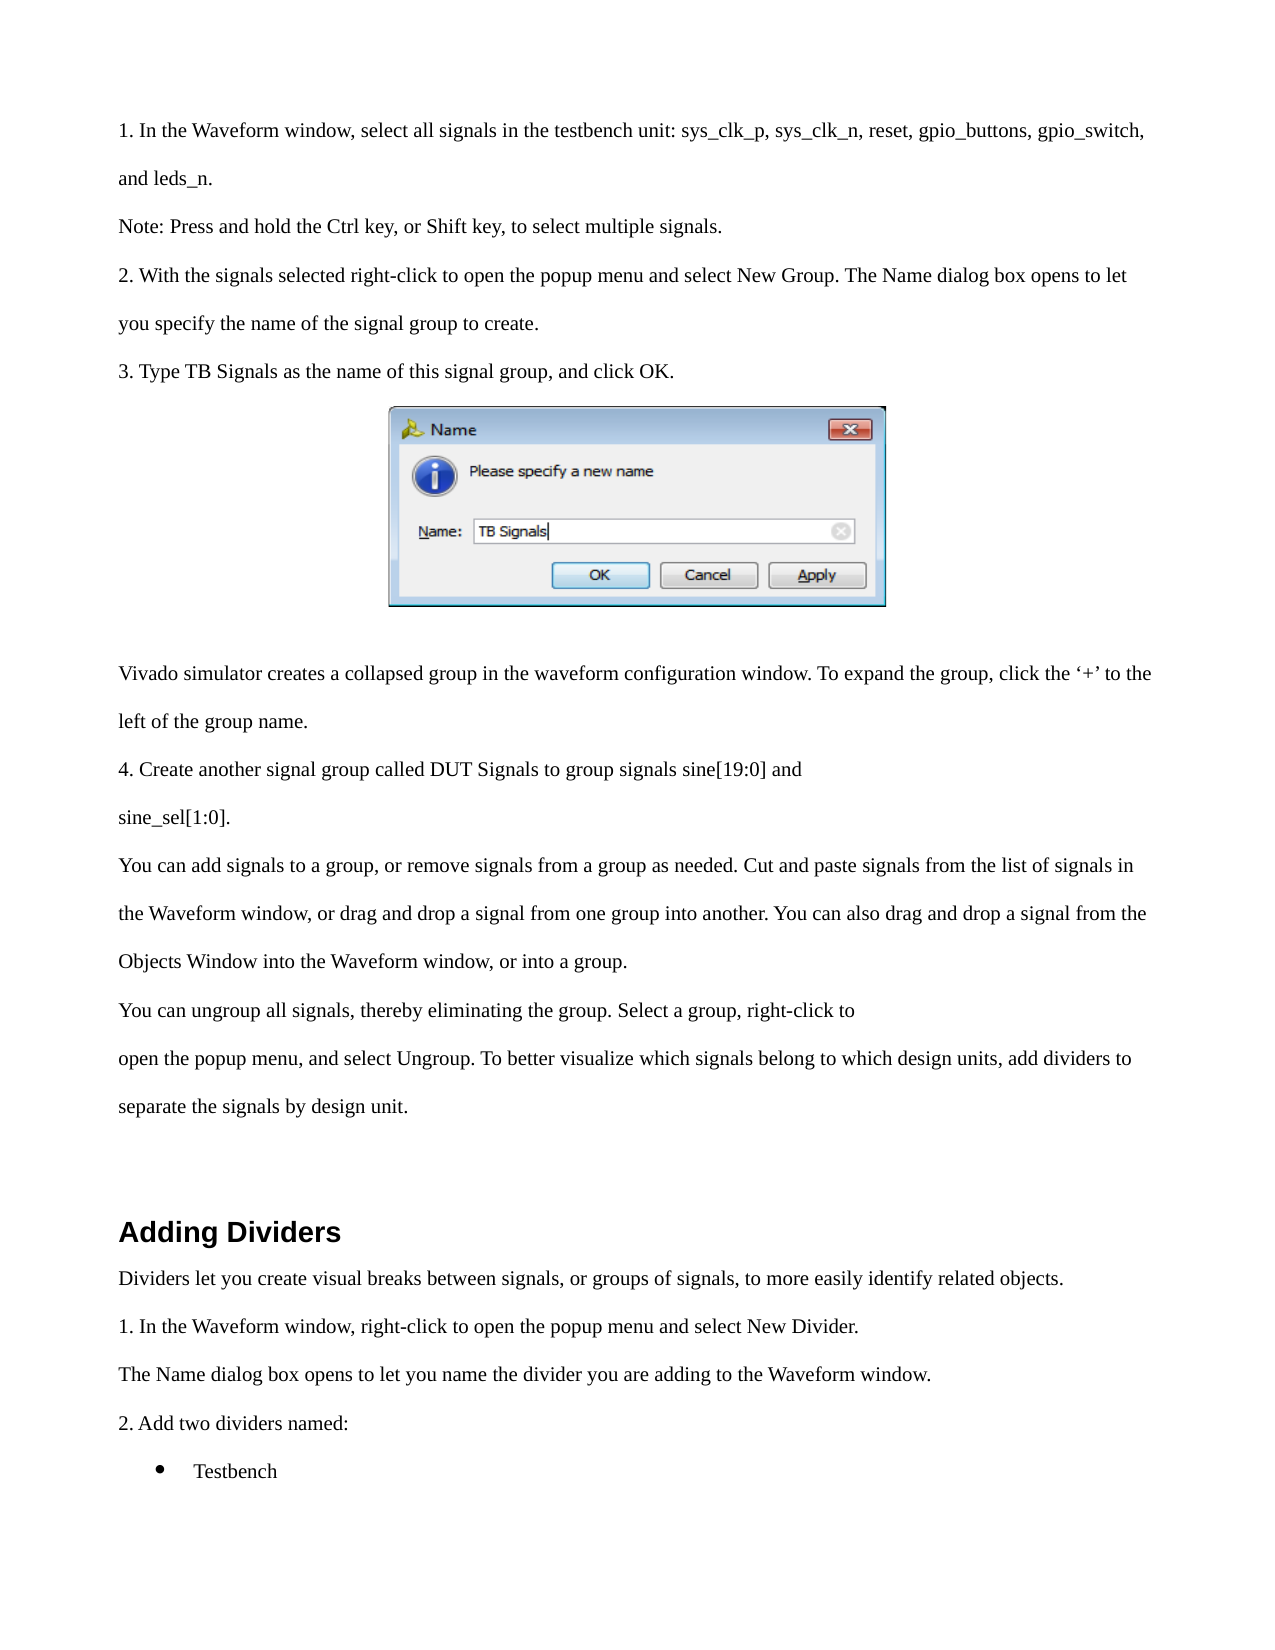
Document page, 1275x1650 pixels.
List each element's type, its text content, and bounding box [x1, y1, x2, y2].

text 2. Add two dividers named: [118, 1410, 1157, 1434]
text 1. In the Waveform window, right-click to open the popup menu and select New Divider. [118, 1314, 1157, 1338]
text sine_sel[1:0]. [118, 805, 1157, 829]
text 4. Create another signal group called DUT Signals to group signals sine[19:0] and [118, 757, 1157, 781]
text open the popup menu, and select Ungroup. To better visualize which signals belong to which design units, add dividers to separate the signals by design unit. [118, 1046, 1157, 1118]
text Note: Press and hold the Ctrl key, or Shift key, to select multiple signals. [118, 214, 1157, 238]
text The Name dialog box opens to let you name the divider you are adding to the Waveform window. [118, 1362, 1157, 1386]
subtitle Adding Dividers [118, 1215, 1157, 1248]
text 3. Type TB Signals as the name of this signal group, and click OK. [118, 359, 1157, 383]
text 1. In the Waveform window, select all signals in the testbench unit: sys_clk_p, sys_clk_n, reset, gpio_buttons, gpio_switch, and leds_n. [118, 118, 1157, 190]
text You can ungroup all signals, thereby eliminating the group. Select a group, right-click to [118, 997, 1157, 1022]
text 2. With the signals selected right-click to open the popup menu and select New Group. The Name dialog box opens to let you specify the name of the signal group to create. [118, 262, 1157, 335]
text Vivado simulator creates a collapsed group in the waveform configuration window. To expand the group, click the ‘+’ to the left of the group name. [118, 661, 1157, 733]
text Dividers let you create visual breaks between signals, or groups of signals, to more easily identify related objects. [118, 1266, 1157, 1290]
list Testbench [156, 1458, 1157, 1483]
text You can add signals to a group, or remove signals from a group as needed. Cut and paste signals from the list of signals in the Waveform window, or drag and drop a signal from one group into another. You can also drag and drop a signal from the Objects Window into the Waveform window, or into a group. [118, 853, 1157, 973]
